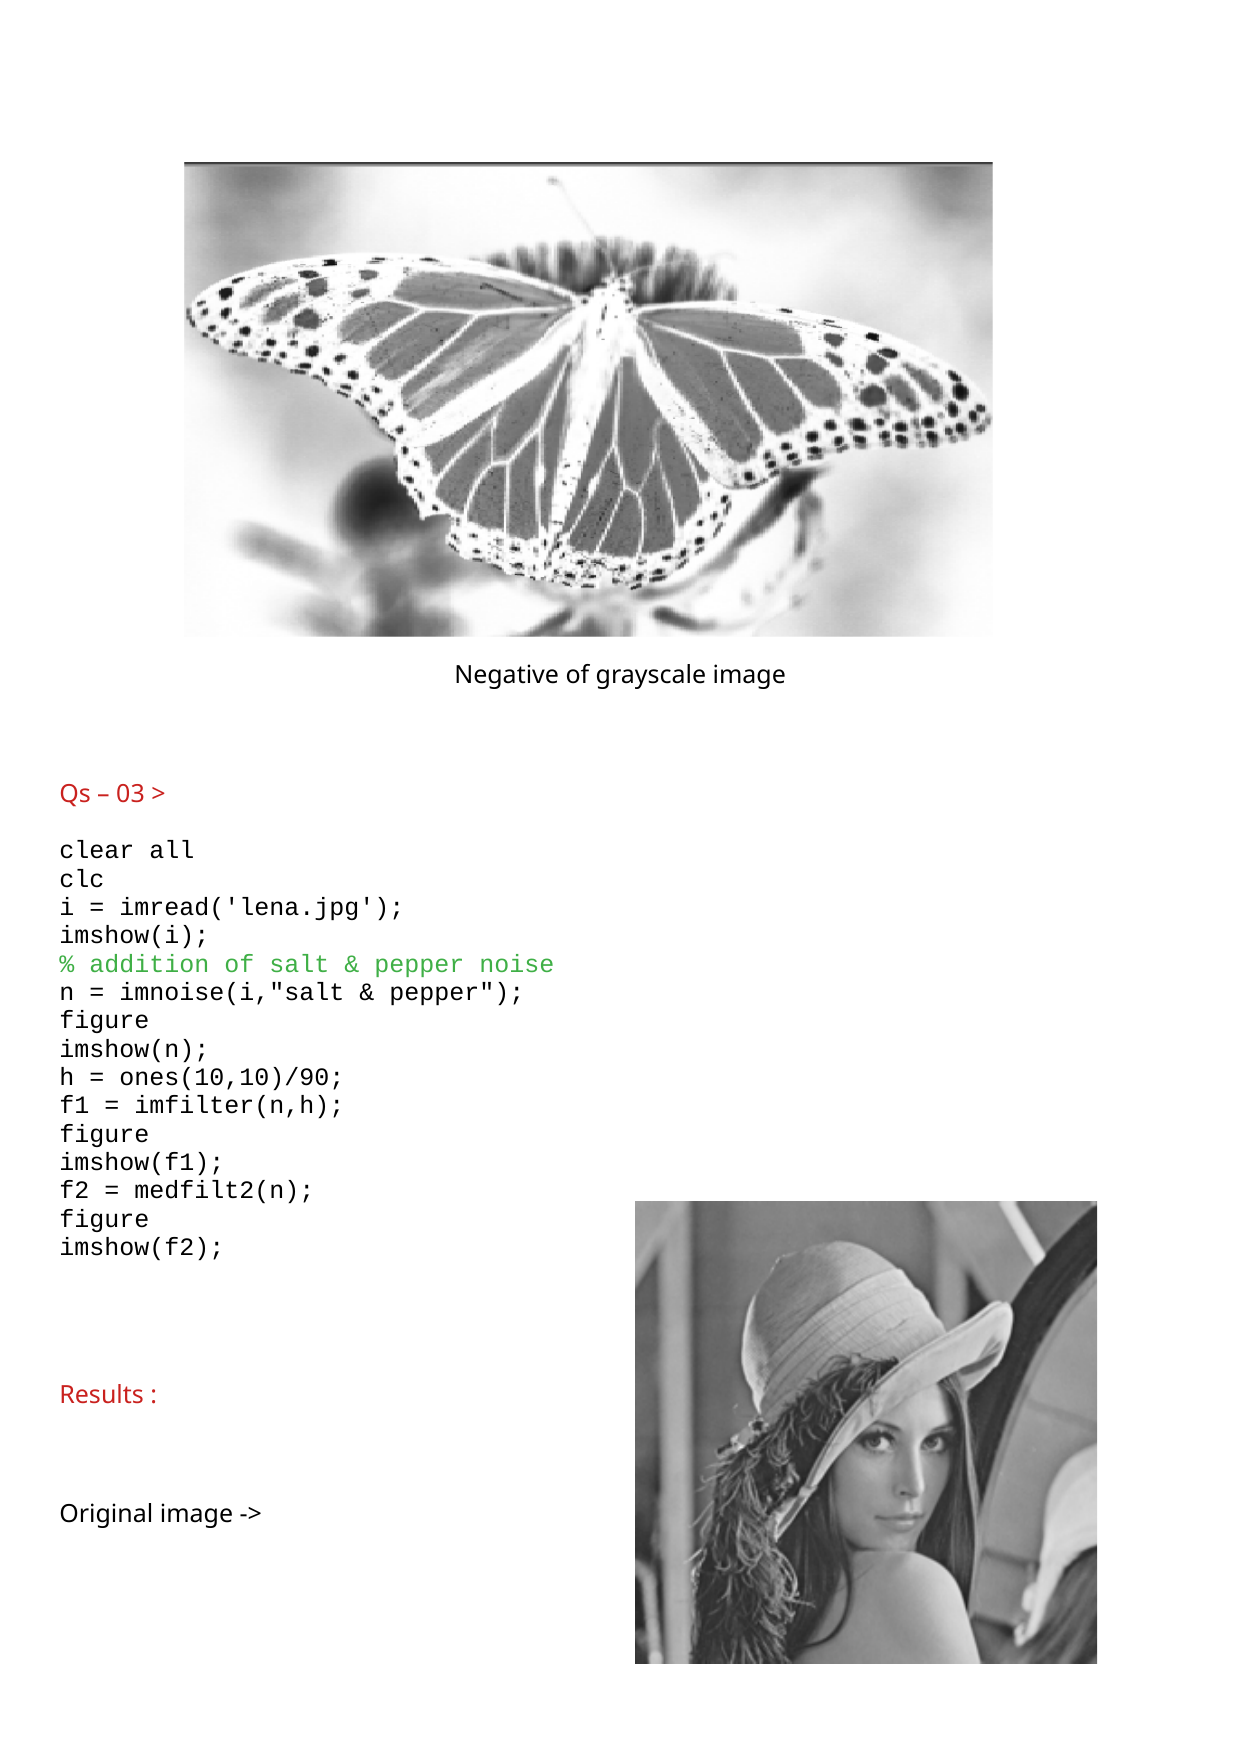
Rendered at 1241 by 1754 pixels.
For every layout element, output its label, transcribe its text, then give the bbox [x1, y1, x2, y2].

text f1 = imfilter(n,h); [59, 1093, 1181, 1121]
text clc [59, 866, 1181, 894]
text imshow(f2); [59, 1234, 635, 1263]
text n = imnoise(i,"salt & pepper"); [59, 979, 1181, 1008]
text imshow(i); [59, 923, 1181, 951]
text figure [59, 1121, 1181, 1149]
picture [181, 159, 996, 640]
text Qs – 03 > [59, 776, 1181, 809]
picture [635, 1201, 1098, 1664]
text i = imread('lena.jpg'); [59, 894, 1181, 923]
text % addition of salt & pepper noise [59, 951, 1181, 979]
text figure [59, 1206, 635, 1234]
text Negative of grayscale image [59, 656, 1181, 691]
text [1098, 1495, 1181, 1529]
text [1098, 1234, 1181, 1263]
text h = ones(10,10)/90; [59, 1064, 1181, 1093]
text [1098, 1376, 1181, 1410]
text f2 = medfilt2(n); [59, 1178, 1181, 1206]
text imshow(f1); [59, 1149, 1181, 1178]
text figure [59, 1008, 1181, 1036]
text Original image -> [59, 1495, 635, 1529]
text imshow(n); [59, 1036, 1181, 1064]
text Results : [59, 1376, 635, 1410]
text [1098, 1206, 1181, 1234]
text clear all [59, 838, 1181, 866]
